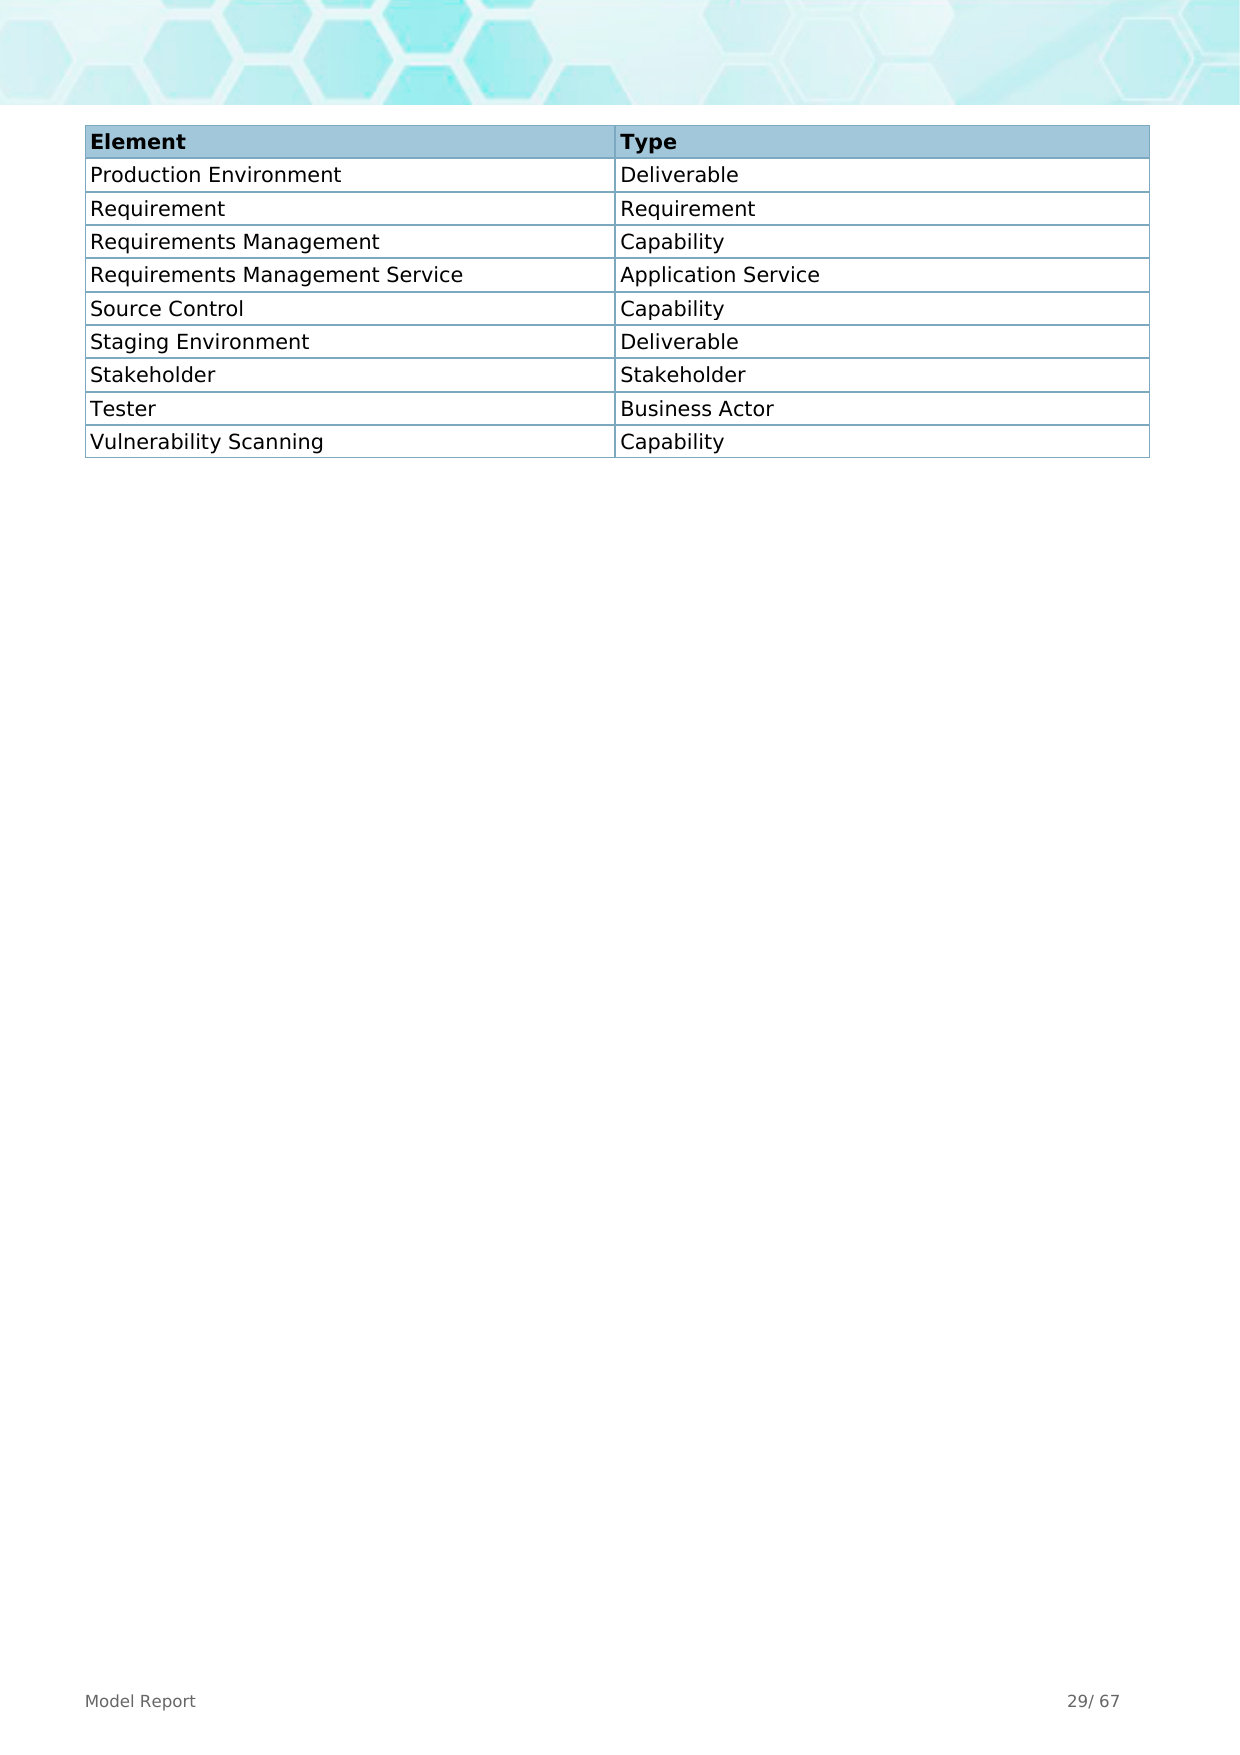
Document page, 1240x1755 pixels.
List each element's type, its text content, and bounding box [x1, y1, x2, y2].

table_cell [1155, 258, 1239, 292]
table_cell [1155, 292, 1239, 325]
table_cell [0, 258, 84, 292]
table_cell [1150, 192, 1155, 225]
table_cell Capability [616, 226, 1149, 257]
table_cell Element [86, 126, 614, 157]
table_cell Source Control [86, 293, 614, 324]
table_cell 29 [919, 1650, 1088, 1754]
table_cell [1155, 225, 1239, 258]
table_cell Stakeholder [86, 359, 614, 391]
table_cell [85, 458, 615, 1650]
table_cell Requirements Management Service [86, 259, 614, 291]
table_cell [1150, 158, 1155, 192]
table_cell Deliverable [616, 326, 1149, 357]
table_cell Application Service [616, 259, 1149, 291]
table_cell [1150, 325, 1155, 358]
table_cell [0, 458, 84, 1650]
table_cell [1155, 325, 1239, 358]
table_cell [1088, 105, 1150, 125]
table_cell [1155, 458, 1239, 1650]
table_cell [0, 1650, 84, 1754]
table_cell Deliverable [616, 159, 1149, 191]
table_cell [1150, 358, 1155, 392]
table_cell Requirement [616, 193, 1149, 224]
table_cell [1150, 125, 1155, 158]
table_cell [1150, 292, 1155, 325]
table_cell Tester [86, 393, 614, 424]
table_cell [0, 105, 84, 125]
table_cell Type [616, 126, 1149, 157]
table_cell [1155, 158, 1239, 192]
table_cell [919, 458, 1088, 1650]
table_cell [1150, 225, 1155, 258]
table_cell [1155, 192, 1239, 225]
table_cell [0, 192, 84, 225]
table_cell [615, 458, 919, 1650]
table_cell [1155, 105, 1239, 125]
table_cell Staging Environment [86, 326, 614, 357]
table_cell [1150, 458, 1155, 1650]
table_cell [0, 358, 84, 392]
table_cell [919, 105, 1088, 125]
table_cell [1150, 105, 1155, 125]
table_cell [1155, 1650, 1239, 1754]
table_cell Stakeholder [616, 359, 1149, 391]
table_cell [0, 225, 84, 258]
table_cell [0, 125, 84, 158]
table_cell Business Actor [616, 393, 1149, 424]
table_cell [1155, 358, 1239, 392]
table_cell [615, 105, 919, 124]
table_cell [0, 292, 84, 325]
table_cell / 67 [1088, 1650, 1155, 1754]
table_cell Capability [616, 426, 1149, 457]
table_cell [0, 392, 84, 425]
table_cell [1150, 425, 1155, 458]
table_cell Requirement [86, 193, 614, 224]
table_cell [85, 105, 615, 125]
table_cell [0, 325, 84, 358]
table_cell Requirements Management [86, 226, 614, 257]
table_cell [1155, 392, 1239, 425]
table_cell [0, 158, 84, 192]
table_cell [1150, 392, 1155, 425]
table_cell Capability [616, 293, 1149, 324]
table_cell [1155, 125, 1239, 158]
table_cell [0, 425, 84, 458]
table_cell Model Report [85, 1650, 919, 1754]
table_cell [1155, 425, 1239, 458]
table_cell [1150, 258, 1155, 292]
table_cell [1088, 458, 1150, 1650]
table_cell Vulnerability Scanning [86, 426, 614, 457]
table_cell Production Environment [86, 159, 614, 191]
